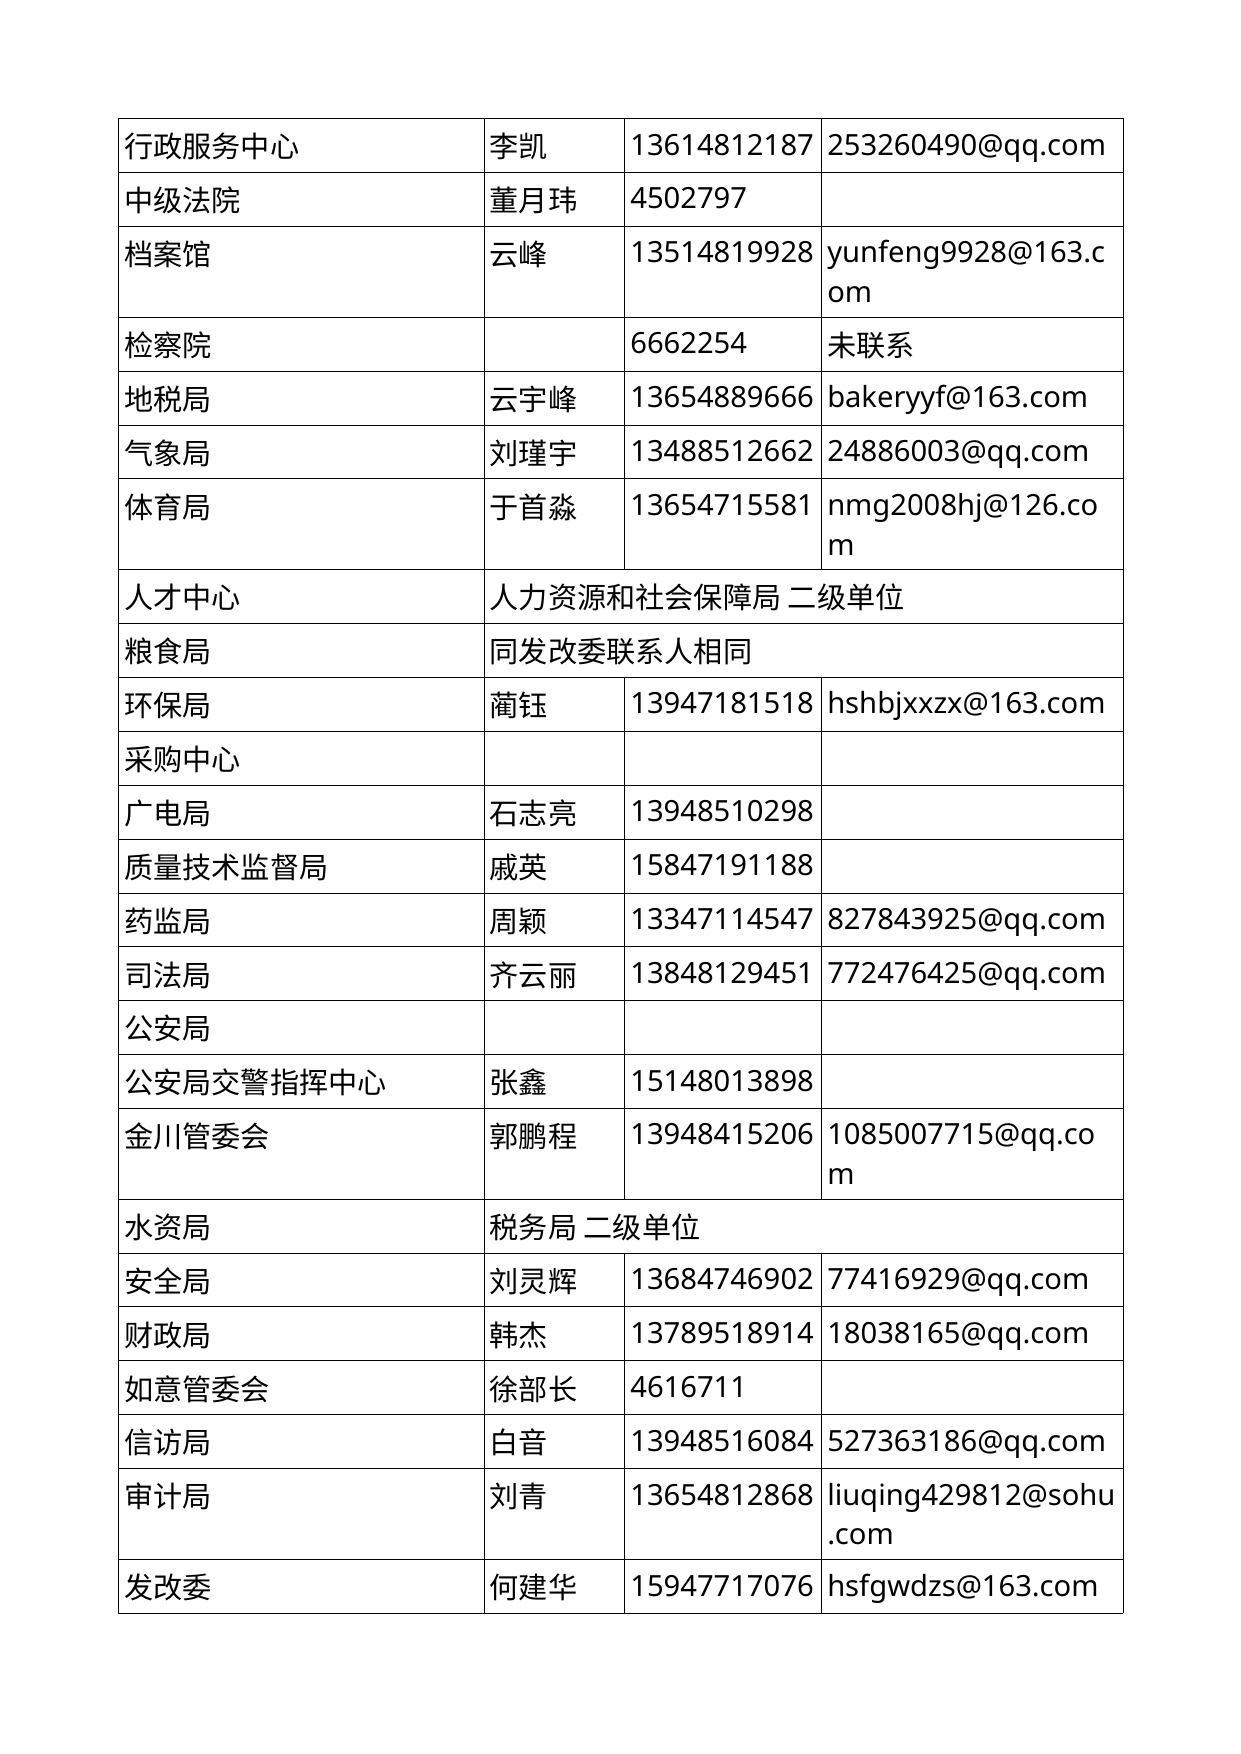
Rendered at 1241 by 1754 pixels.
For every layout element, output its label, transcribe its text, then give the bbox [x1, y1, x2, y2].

table_cell 13848129451 [625, 947, 821, 1000]
table_cell 人才中心 [119, 570, 484, 623]
table_cell 15847191188 [625, 840, 821, 892]
table_cell 水资局 [119, 1200, 484, 1253]
table_cell [485, 1001, 624, 1054]
table_cell 采购中心 [119, 732, 484, 785]
table_cell 15148013898 [625, 1055, 821, 1108]
table_cell 戚英 [485, 840, 624, 892]
table_cell 24886003@qq.com [822, 426, 1123, 478]
table_cell 13347114547 [625, 894, 821, 946]
table_cell 13948516084 [625, 1415, 821, 1468]
table_cell [625, 732, 821, 785]
table_cell 李凯 [485, 119, 624, 172]
table_cell 地税局 [119, 372, 484, 424]
table_cell 于首淼 [485, 479, 624, 569]
table_cell 广电局 [119, 786, 484, 838]
table_cell 云峰 [485, 227, 624, 317]
table_cell 检察院 [119, 318, 484, 371]
table_cell 郭鹏程 [485, 1109, 624, 1199]
table_cell 档案馆 [119, 227, 484, 317]
table_cell 13488512662 [625, 426, 821, 478]
table_cell 13614812187 [625, 119, 821, 172]
table_cell 13948415206 [625, 1109, 821, 1199]
table_cell 13948510298 [625, 786, 821, 838]
table_cell hshbjxxzx@163.com [822, 678, 1123, 731]
table_cell hsfgwdzs@163.com [822, 1560, 1123, 1613]
table_cell 张鑫 [485, 1055, 624, 1108]
table_cell 审计局 [119, 1469, 484, 1559]
table_cell 何建华 [485, 1560, 624, 1613]
table_cell [625, 1001, 821, 1054]
table_cell 韩杰 [485, 1307, 624, 1360]
table_cell 财政局 [119, 1307, 484, 1360]
table_cell 527363186@qq.com [822, 1415, 1123, 1468]
table_cell 司法局 [119, 947, 484, 1000]
table_cell 13654889666 [625, 372, 821, 424]
table_cell 772476425@qq.com [822, 947, 1123, 1000]
table_cell [822, 1055, 1123, 1108]
table_cell 安全局 [119, 1254, 484, 1306]
table_cell 人力资源和社会保障局 二级单位 [485, 570, 1123, 623]
table_cell 827843925@qq.com [822, 894, 1123, 946]
table_cell 药监局 [119, 894, 484, 946]
table_cell 77416929@qq.com [822, 1254, 1123, 1306]
table_cell 1085007715@qq.com [822, 1109, 1123, 1199]
table_cell 董月玮 [485, 173, 624, 226]
table_cell 周颖 [485, 894, 624, 946]
table_cell 15947717076 [625, 1560, 821, 1613]
table_cell 石志亮 [485, 786, 624, 838]
table_cell liuqing429812@sohu.com [822, 1469, 1123, 1559]
table_cell 13947181518 [625, 678, 821, 731]
table_cell 未联系 [822, 318, 1123, 371]
table_cell 白音 [485, 1415, 624, 1468]
table_cell [485, 732, 624, 785]
table_cell 同发改委联系人相同 [485, 624, 1123, 677]
table_cell yunfeng9928@163.com [822, 227, 1123, 317]
table_cell 金川管委会 [119, 1109, 484, 1199]
table_cell 发改委 [119, 1560, 484, 1613]
table_cell 体育局 [119, 479, 484, 569]
table_cell [485, 318, 624, 371]
table_cell [822, 732, 1123, 785]
table_cell 13789518914 [625, 1307, 821, 1360]
table_cell bakeryyf@163.com [822, 372, 1123, 424]
table_cell 公安局 [119, 1001, 484, 1054]
table_cell 13514819928 [625, 227, 821, 317]
table_cell [822, 840, 1123, 892]
table_cell nmg2008hj@126.com [822, 479, 1123, 569]
table_cell [822, 1361, 1123, 1414]
table_cell 如意管委会 [119, 1361, 484, 1414]
table_cell 刘瑾宇 [485, 426, 624, 478]
table_cell 253260490@qq.com [822, 119, 1123, 172]
table_cell 13684746902 [625, 1254, 821, 1306]
table_cell 粮食局 [119, 624, 484, 677]
table_cell 徐部长 [485, 1361, 624, 1414]
table_cell [822, 173, 1123, 226]
table_cell 质量技术监督局 [119, 840, 484, 892]
table_cell [822, 786, 1123, 838]
table_cell 齐云丽 [485, 947, 624, 1000]
table_cell 13654812868 [625, 1469, 821, 1559]
table_cell 4616711 [625, 1361, 821, 1414]
table_cell [822, 1001, 1123, 1054]
table_cell 气象局 [119, 426, 484, 478]
table_cell 刘灵辉 [485, 1254, 624, 1306]
table_cell 6662254 [625, 318, 821, 371]
table_cell 18038165@qq.com [822, 1307, 1123, 1360]
table_cell 13654715581 [625, 479, 821, 569]
table_cell 税务局 二级单位 [485, 1200, 1123, 1253]
table_cell 公安局交警指挥中心 [119, 1055, 484, 1108]
table_cell 行政服务中心 [119, 119, 484, 172]
table_cell 蔺钰 [485, 678, 624, 731]
table_cell 信访局 [119, 1415, 484, 1468]
table_cell 4502797 [625, 173, 821, 226]
table_cell 云宇峰 [485, 372, 624, 424]
table_cell 中级法院 [119, 173, 484, 226]
table_cell 刘青 [485, 1469, 624, 1559]
table_cell 环保局 [119, 678, 484, 731]
